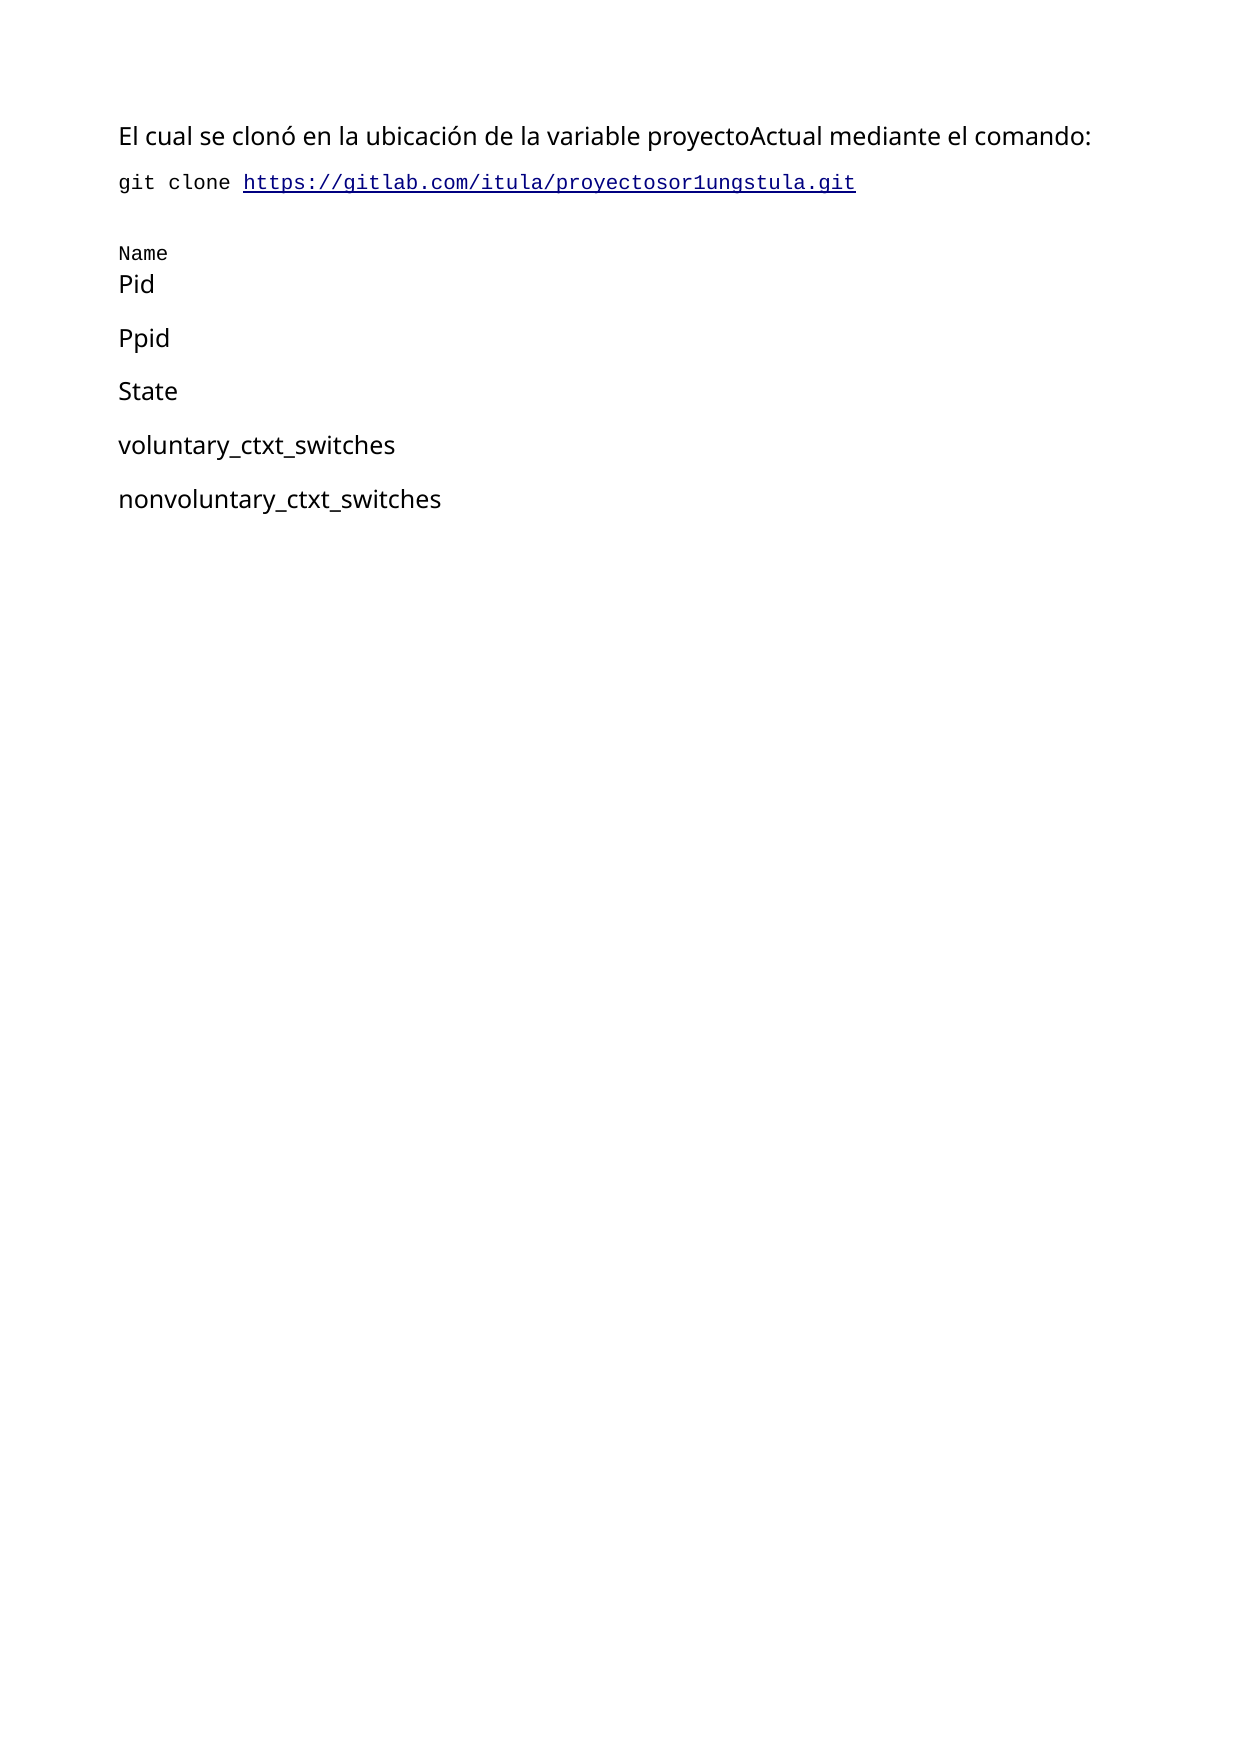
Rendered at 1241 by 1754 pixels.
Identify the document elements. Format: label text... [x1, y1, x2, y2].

text Ppid [118, 320, 1122, 354]
text El cual se clonó en la ubicación de la variable proyectoActual mediante el comando: [118, 118, 1122, 152]
text nonvoluntary_ctxt_switches [118, 481, 1122, 516]
text State [118, 374, 1122, 408]
text git clone https://gitlab.com/itula/proyectosor1ungstula.git [118, 172, 1122, 196]
text Name [118, 243, 1122, 266]
text voluntary_ctxt_switches [118, 428, 1122, 462]
text Pid [118, 266, 1122, 301]
